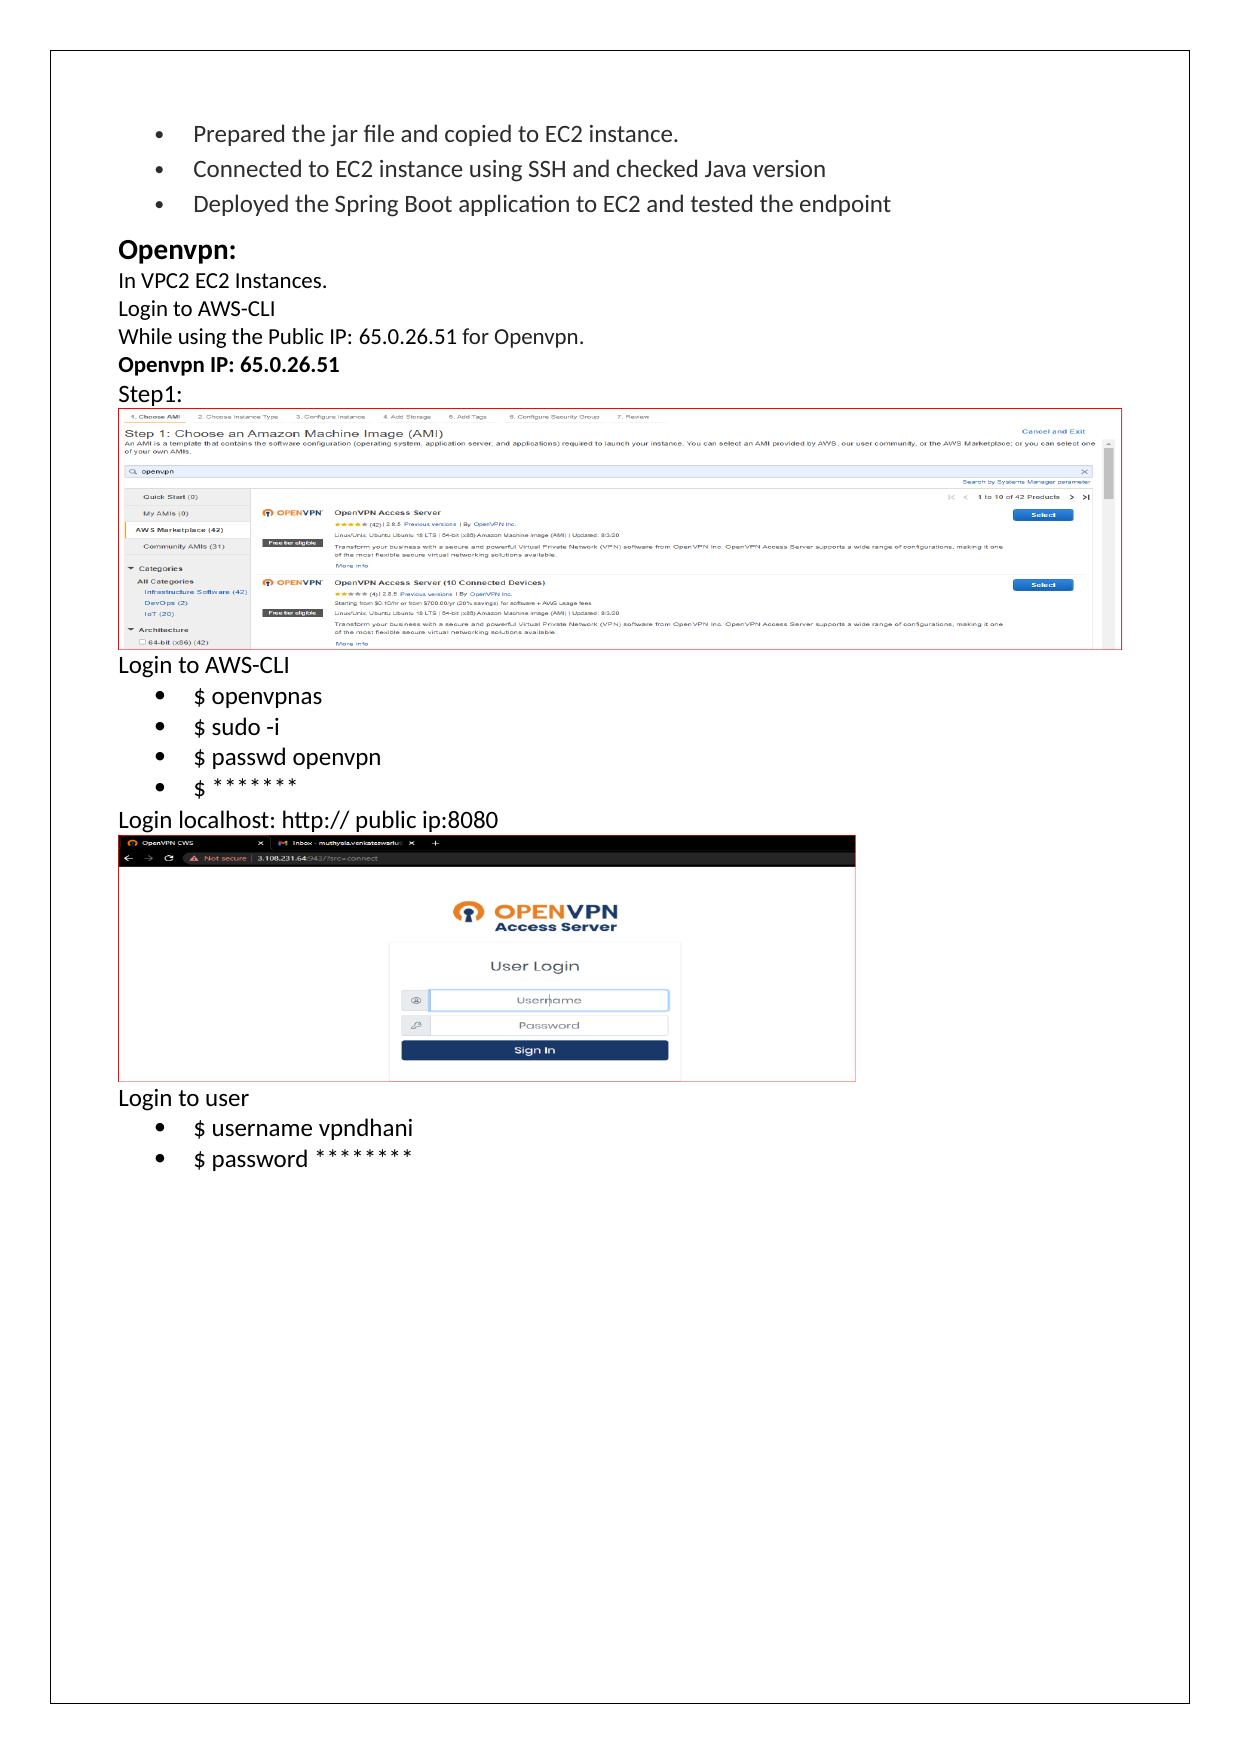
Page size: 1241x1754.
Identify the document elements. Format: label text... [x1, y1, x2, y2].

list $ ******* [156, 772, 1122, 802]
list $ username vpndhani [156, 1113, 1122, 1143]
text Login to user [118, 1082, 1122, 1113]
list Deployed the Spring Boot application to EC2 and tested the endpoint [156, 188, 1122, 219]
text While using the Public IP: 65.0.26.51 for Openvpn. [118, 322, 1122, 350]
text Step1: [118, 378, 1122, 408]
list Connected to EC2 instance using SSH and checked Java version [156, 153, 1122, 184]
text In VPC2 EC2 Instances. [118, 266, 1122, 294]
text Openvpn: [118, 231, 1122, 266]
list $ password ******** [156, 1143, 1122, 1174]
picture [118, 835, 856, 1082]
picture [118, 408, 1123, 650]
text Login to AWS-CLI [118, 650, 1122, 680]
text Openvpn IP: 65.0.26.51 [118, 350, 1122, 378]
text Login localhost: http:// public ip:8080 [118, 805, 1122, 835]
list $ openvpnas [156, 680, 1122, 711]
list $ passwd openvpn [156, 741, 1122, 772]
text Login to AWS-CLI [118, 294, 1122, 322]
list Prepared the jar file and copied to EC2 instance. [156, 118, 1122, 149]
list $ sudo -i [156, 711, 1122, 741]
